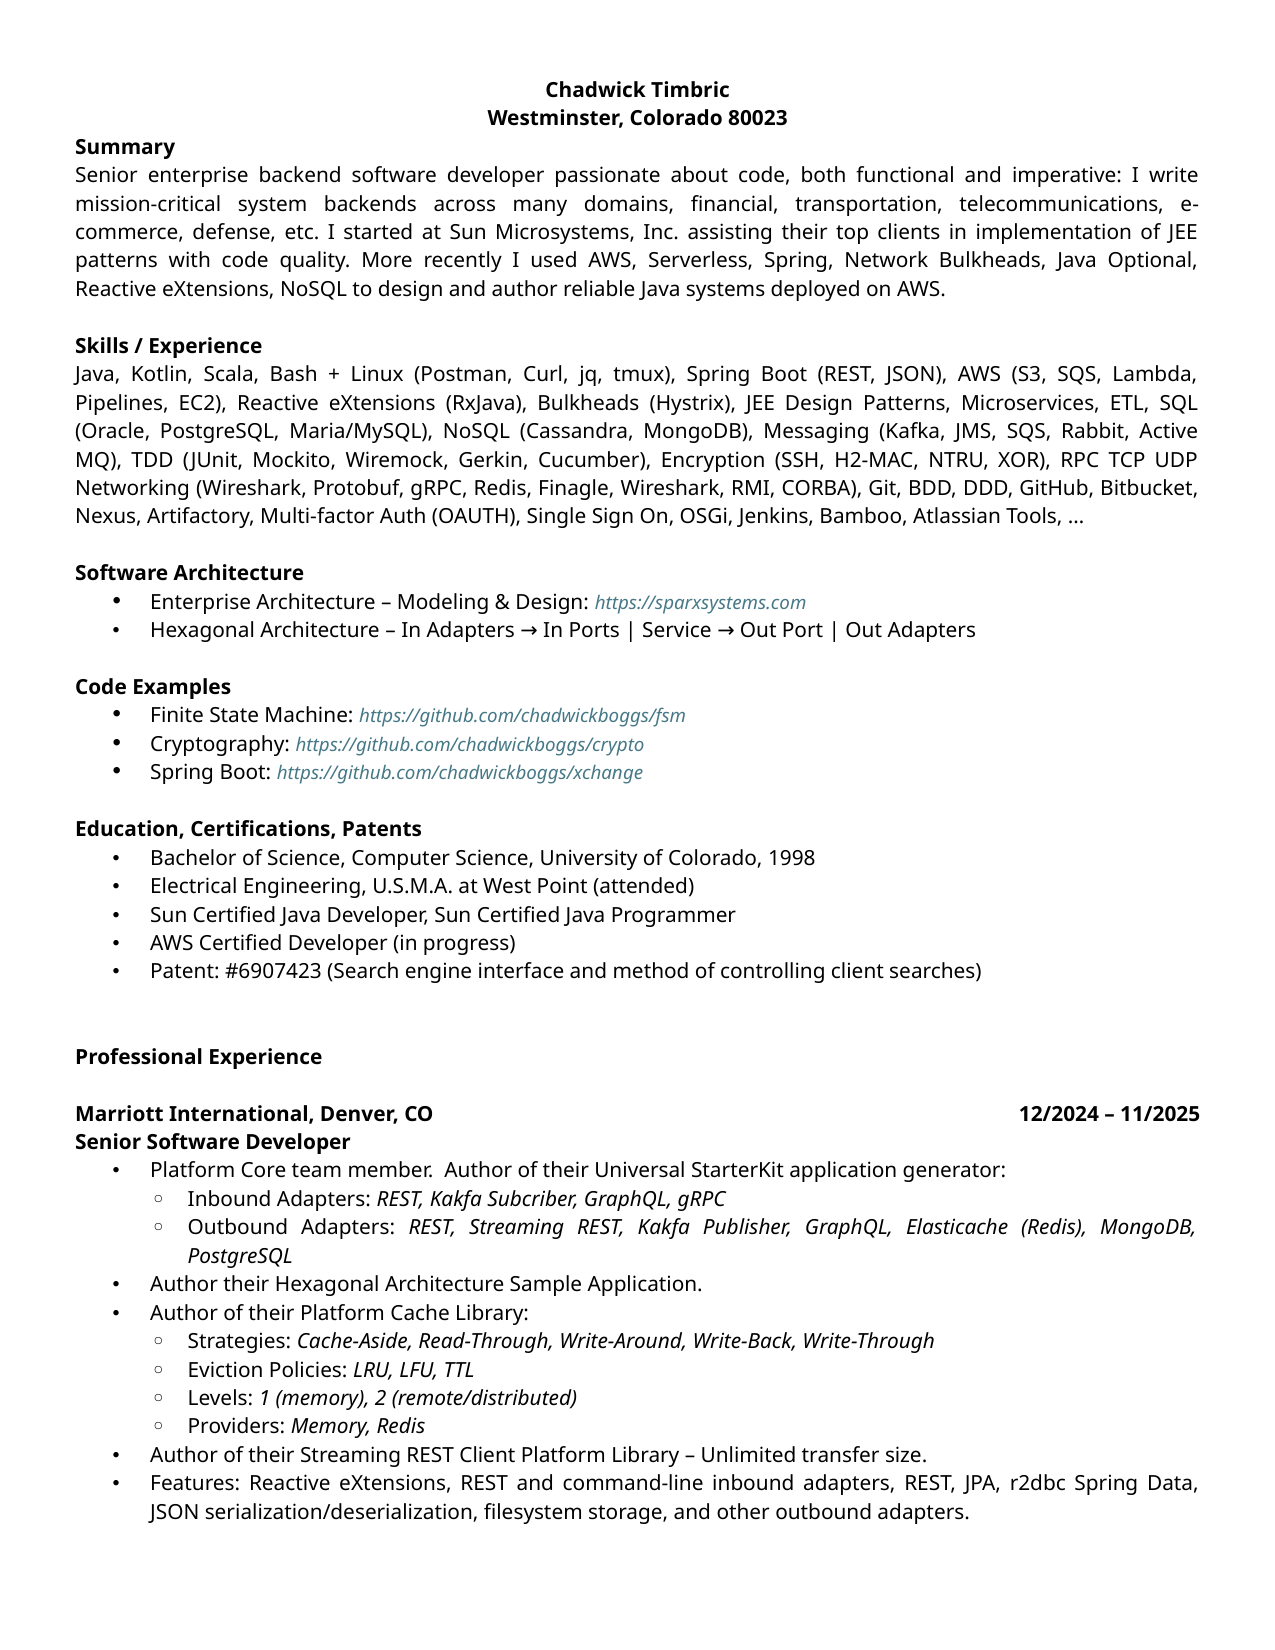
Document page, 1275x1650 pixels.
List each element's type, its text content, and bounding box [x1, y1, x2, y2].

list Inbound Adapters: REST, Kakfa Subcriber, GraphQL, gRPC [150, 1184, 1200, 1212]
list Enterprise Architecture – Modeling & Design: https://sparxsystems.com [112, 587, 1200, 615]
list Hexagonal Architecture – In Adapters → In Ports | Service → Out Port | Out Adapters [112, 615, 1200, 644]
list AWS Certified Developer (in progress) [112, 928, 1200, 957]
list Platform Core team member. Author of their Universal StarterKit application generator: [112, 1156, 1200, 1184]
text Senior Software Developer [75, 1127, 1200, 1156]
list Outbound Adapters: REST, Streaming REST, Kakfa Publisher, GraphQL, Elasticache (Redis), MongoDB, PostgreSQL [150, 1212, 1200, 1269]
text Westminster, Colorado 80023 [75, 103, 1200, 132]
list Author of their Platform Cache Library: [112, 1298, 1200, 1326]
list Electrical Engineering, U.S.M.A. at West Point (attended) [112, 871, 1200, 900]
list Features: Reactive eXtensions, REST and command-line inbound adapters, REST, JPA, r2dbc Spring Data, JSON serialization/deserialization, filesystem storage, and other outbound adapters. [112, 1468, 1200, 1525]
list Cryptography: https://github.com/chadwickboggs/crypto [112, 729, 1200, 757]
list Eviction Policies: LRU, LFU, TTL [150, 1355, 1200, 1383]
list Levels: 1 (memory), 2 (remote/distributed) [150, 1383, 1200, 1412]
list Finite State Machine: https://github.com/chadwickboggs/fsm [112, 701, 1200, 729]
text Education, Certifications, Patents [75, 814, 1200, 843]
text Java, Kotlin, Scala, Bash + Linux (Postman, Curl, jq, tmux), Spring Boot (REST, JSON), AWS (S3, SQS, Lambda, Pipelines, EC2), Reactive eXtensions (RxJava), Bulkheads (Hystrix), JEE Design Patterns, Microservices, ETL, SQL (Oracle, PostgreSQL, Maria/MySQL), NoSQL (Cassandra, MongoDB), Messaging (Kafka, JMS, SQS, Rabbit, Active MQ), TDD (JUnit, Mockito, Wiremock, Gerkin, Cucumber), Encryption (SSH, H2-MAC, NTRU, XOR), RPC TCP UDP Networking (Wireshark, Protobuf, gRPC, Redis, Finagle, Wireshark, RMI, CORBA), Git, BDD, DDD, GitHub, Bitbucket, Nexus, Artifactory, Multi-factor Auth (OAUTH), Single Sign On, OSGi, Jenkins, Bamboo, Atlassian Tools, … [75, 359, 1200, 530]
text Software Architecture [75, 558, 1200, 587]
list Spring Boot: https://github.com/chadwickboggs/xchange [112, 757, 1200, 786]
list Providers: Memory, Redis [150, 1412, 1200, 1440]
list Author their Hexagonal Architecture Sample Application. [112, 1269, 1200, 1298]
text 12/2024 – 11/2025 [652, 1099, 1200, 1127]
text Professional Experience [75, 1042, 1200, 1070]
list Sun Certified Java Developer, Sun Certified Java Programmer [112, 900, 1200, 928]
text Skills / Experience [75, 331, 1200, 359]
text Chadwick Timbric [75, 75, 1200, 103]
text Summary [75, 132, 1200, 160]
list Patent: #6907423 (Search engine interface and method of controlling client searches) [112, 957, 1200, 985]
text Marriott International, Denver, CO [75, 1099, 622, 1127]
text Code Examples [75, 672, 1200, 701]
list Strategies: Cache-Aside, Read-Through, Write-Around, Write-Back, Write-Through [150, 1326, 1200, 1355]
list Bachelor of Science, Computer Science, University of Colorado, 1998 [112, 843, 1200, 871]
list Author of their Streaming REST Client Platform Library – Unlimited transfer size. [112, 1440, 1200, 1468]
text Senior enterprise backend software developer passionate about code, both functional and imperative: I write mission-critical system backends across many domains, financial, transportation, telecommunications, e-commerce, defense, etc. I started at Sun Microsystems, Inc. assisting their top clients in implementation of JEE patterns with code quality. More recently I used AWS, Serverless, Spring, Network Bulkheads, Java Optional, Reactive eXtensions, NoSQL to design and author reliable Java systems deployed on AWS. [75, 160, 1200, 302]
